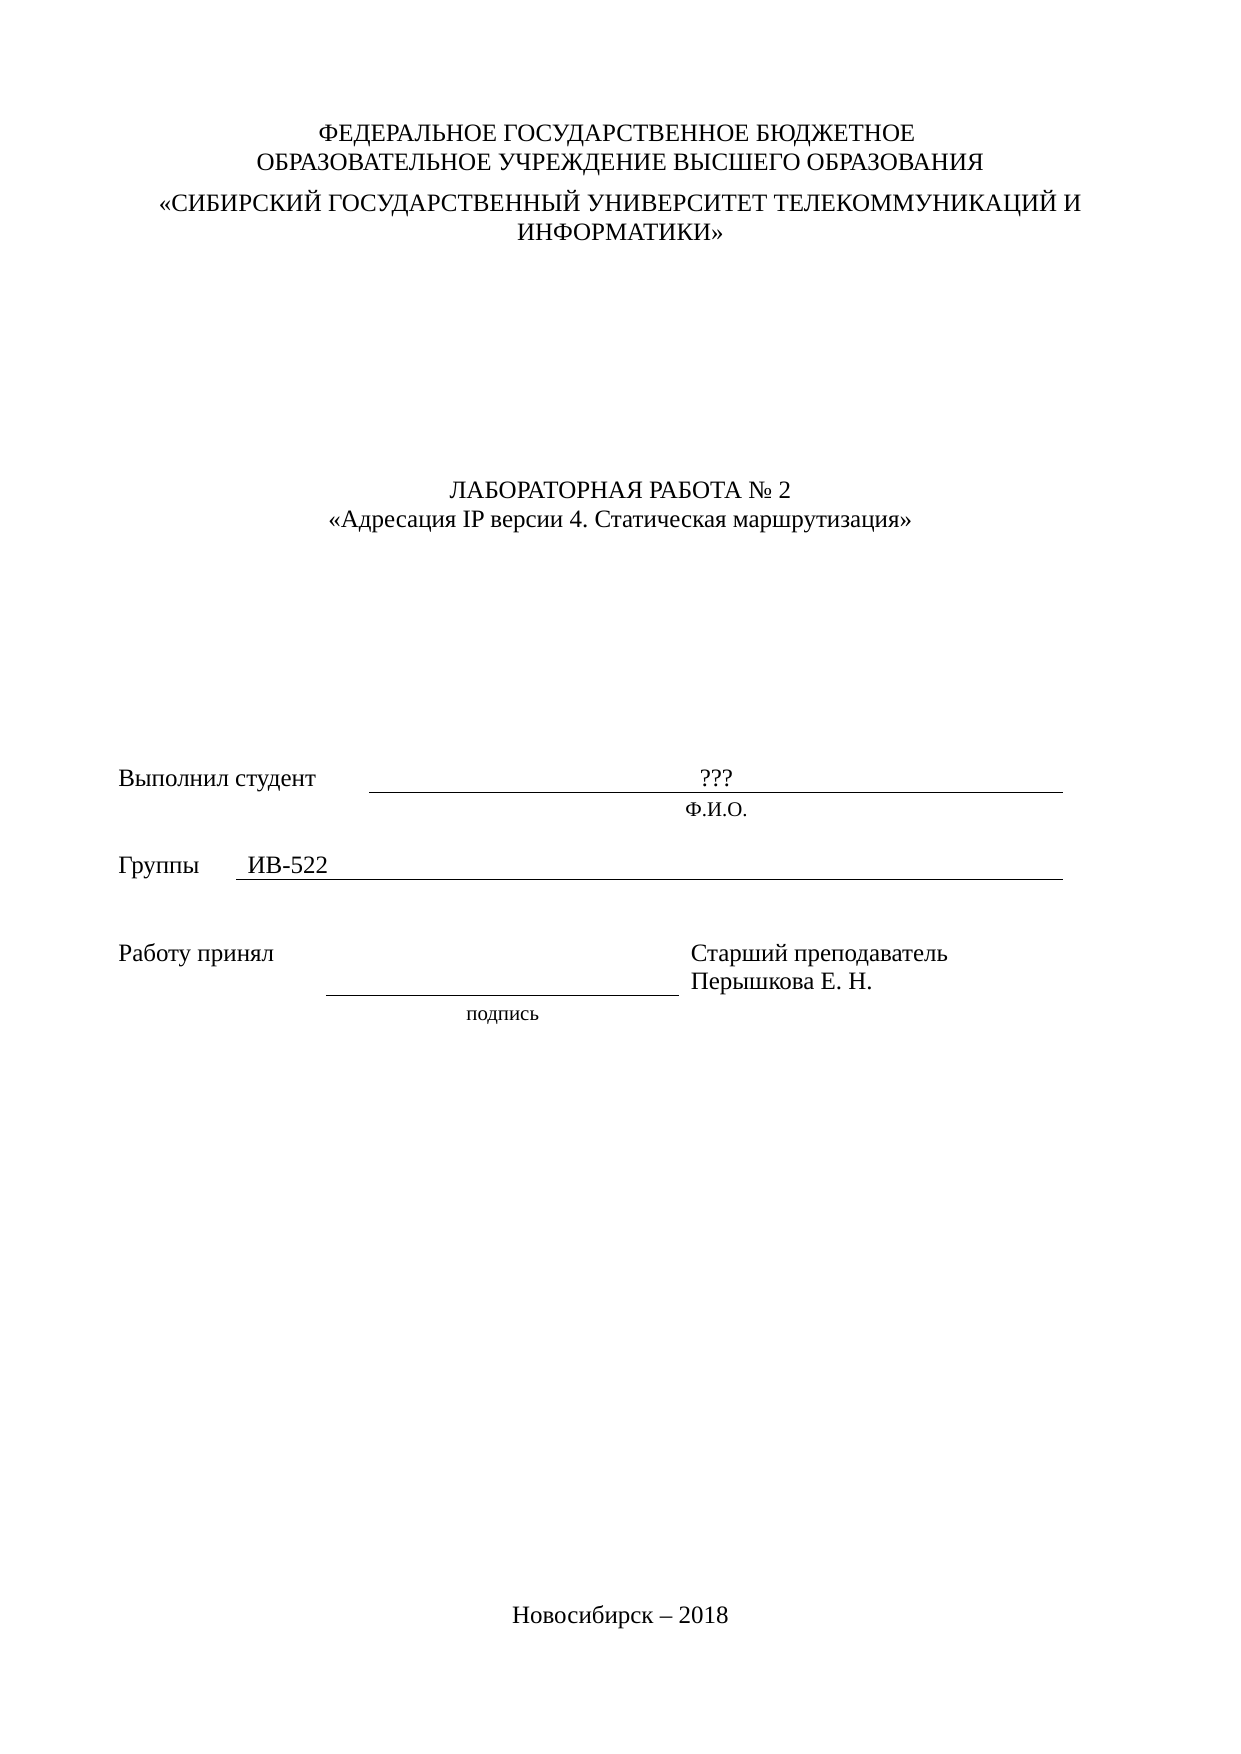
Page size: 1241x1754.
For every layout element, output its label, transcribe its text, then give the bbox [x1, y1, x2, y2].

table_header ИВ-522 [236, 850, 1063, 879]
table_header Старший преподаватель Перышкова Е. Н. [679, 938, 1063, 995]
table_cell подпись [326, 996, 679, 1025]
table_header Работу принял [107, 938, 326, 995]
table_header Выполнил студент [107, 763, 369, 792]
text ФЕДЕРАЛЬНОЕ ГОСУДАРСТВЕННОЕ БЮДЖЕТНОЕ ОБРАЗОВАТЕЛЬНОЕ УЧРЕЖДЕНИЕ ВЫСШЕГО ОБРАЗОВАНИЯ [118, 118, 1122, 176]
table_cell Ф.И.О. [369, 793, 1063, 822]
table_cell [236, 880, 1063, 909]
text «Адресация IP версии 4. Статическая маршрутизация» [118, 504, 1122, 533]
table_header Группы [107, 850, 236, 879]
text Новосибирск – 2018 [118, 1600, 1122, 1629]
table_header ??? [369, 763, 1063, 792]
table_cell [107, 792, 369, 822]
text ЛАБОРАТОРНАЯ РАБОТА № 2 [118, 476, 1122, 504]
table_cell [107, 879, 236, 909]
table_cell [107, 995, 326, 1025]
table_header [326, 938, 679, 995]
text «СИБИРСКИЙ ГОСУДАРСТВЕННЫЙ УНИВЕРСИТЕТ ТЕЛЕКОММУНИКАЦИЙ И ИНФОРМАТИКИ» [118, 188, 1122, 246]
table_cell [679, 995, 1063, 1025]
